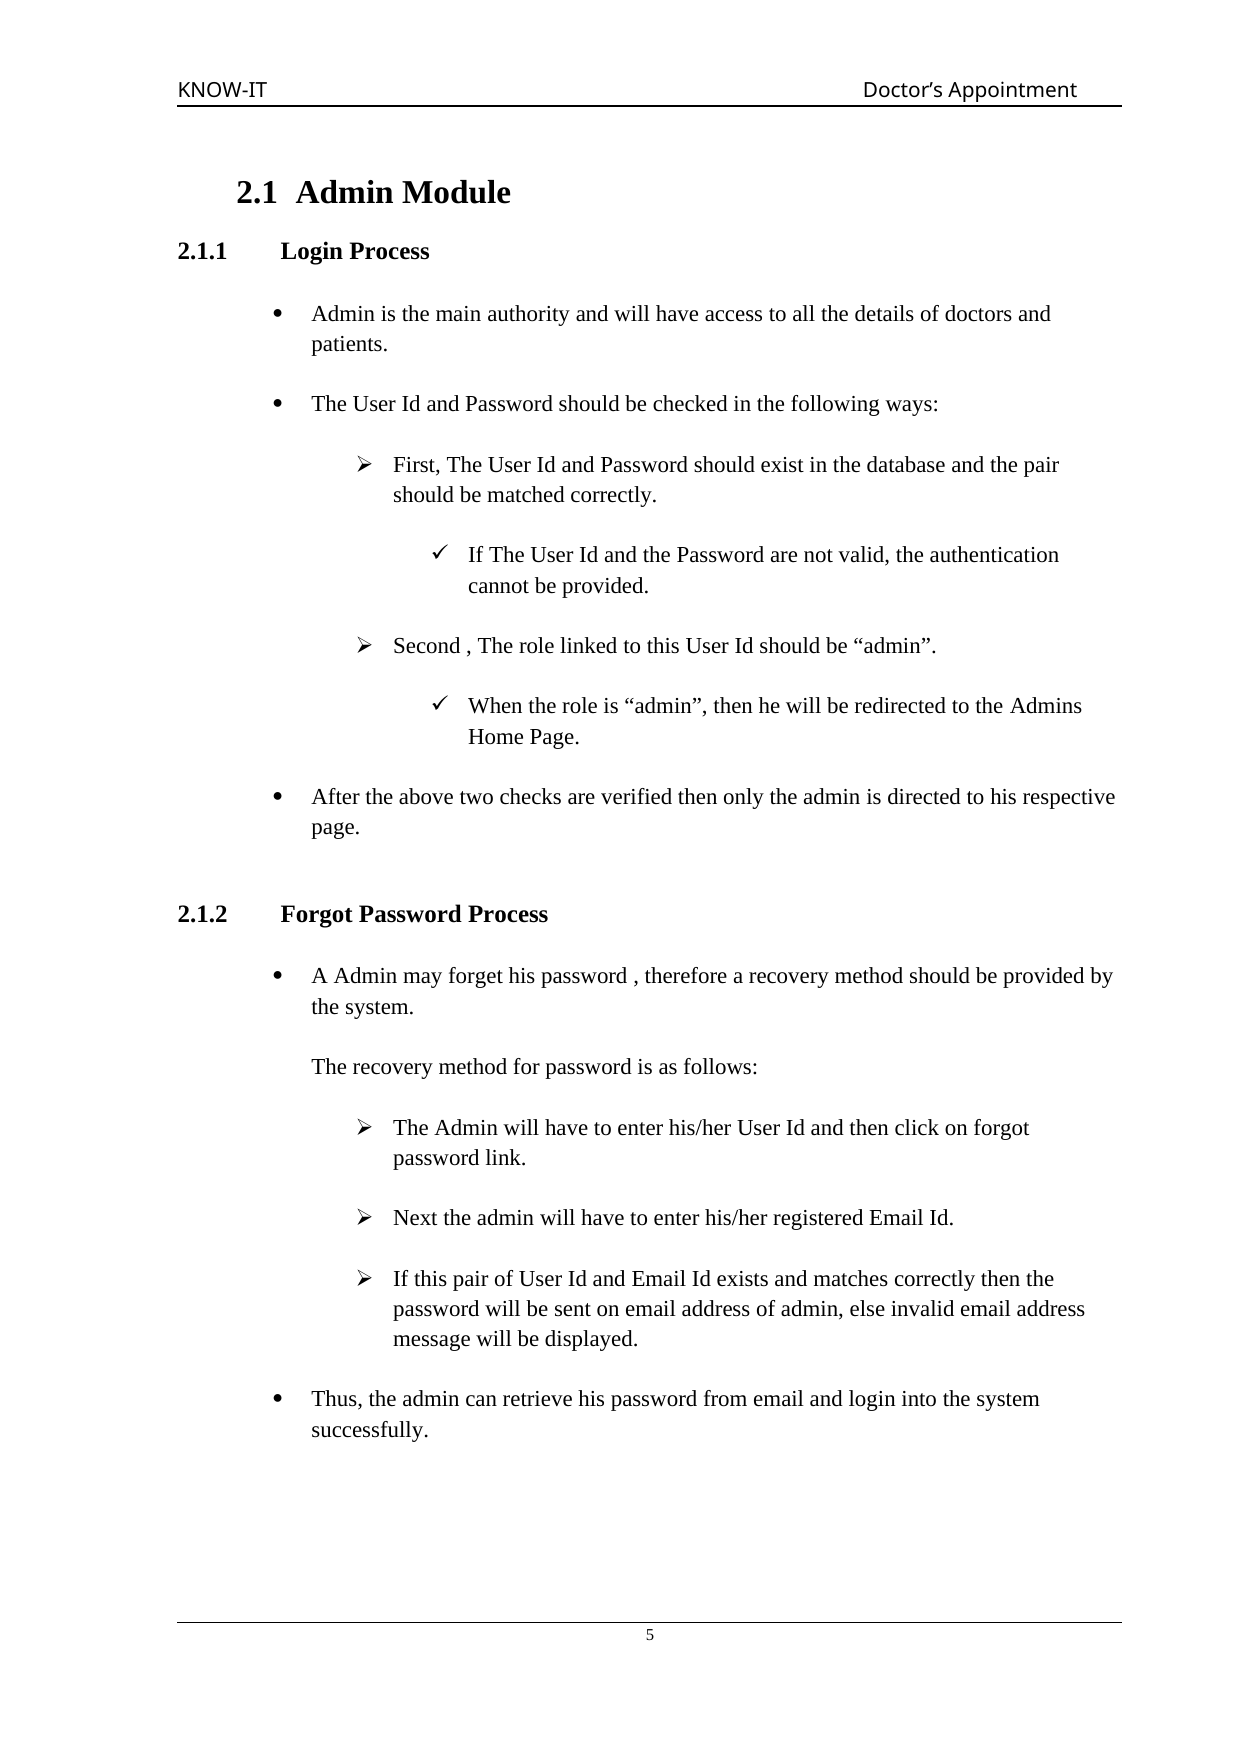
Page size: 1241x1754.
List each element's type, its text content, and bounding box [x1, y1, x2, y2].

list If this pair of User Id and Email Id exists and matches correctly then the password will be sent on email address of admin, else invalid email address message will be displayed. [355, 1264, 1122, 1351]
list Admin is the main authority and will have access to all the details of doctors and patients. [274, 300, 1122, 356]
list Next the admin will have to enter his/her registered Email Id. [355, 1204, 1122, 1231]
list A Admin may forget his password , therefore a recovery method should be provided by the system. [274, 962, 1122, 1019]
list Thus, the admin can retrieve his password from email and login into the system successfully. [274, 1385, 1122, 1442]
list When the role is “admin”, then he will be redirected to the Admins Home Page. [430, 692, 1122, 749]
list If The User Id and the Password are not valid, the authentication cannot be provided. [430, 541, 1122, 598]
subtitle Forgot Password Process [177, 899, 1032, 927]
subtitle Login Process [177, 236, 1032, 265]
list Second , The role linked to this User Id should be “admin”. [355, 632, 1122, 658]
subtitle Admin Module [236, 173, 1032, 211]
list The Admin will have to enter his/her User Id and then click on forgot password link. [355, 1113, 1122, 1170]
list The User Id and Password should be checked in the following ways: [274, 390, 1122, 417]
list After the above two checks are verified then only the admin is directed to his respective page. [274, 783, 1122, 840]
list First, The User Id and Password should exist in the database and the pair should be matched correctly. [355, 451, 1122, 507]
list The recovery method for password is as follows: [311, 1053, 1122, 1079]
